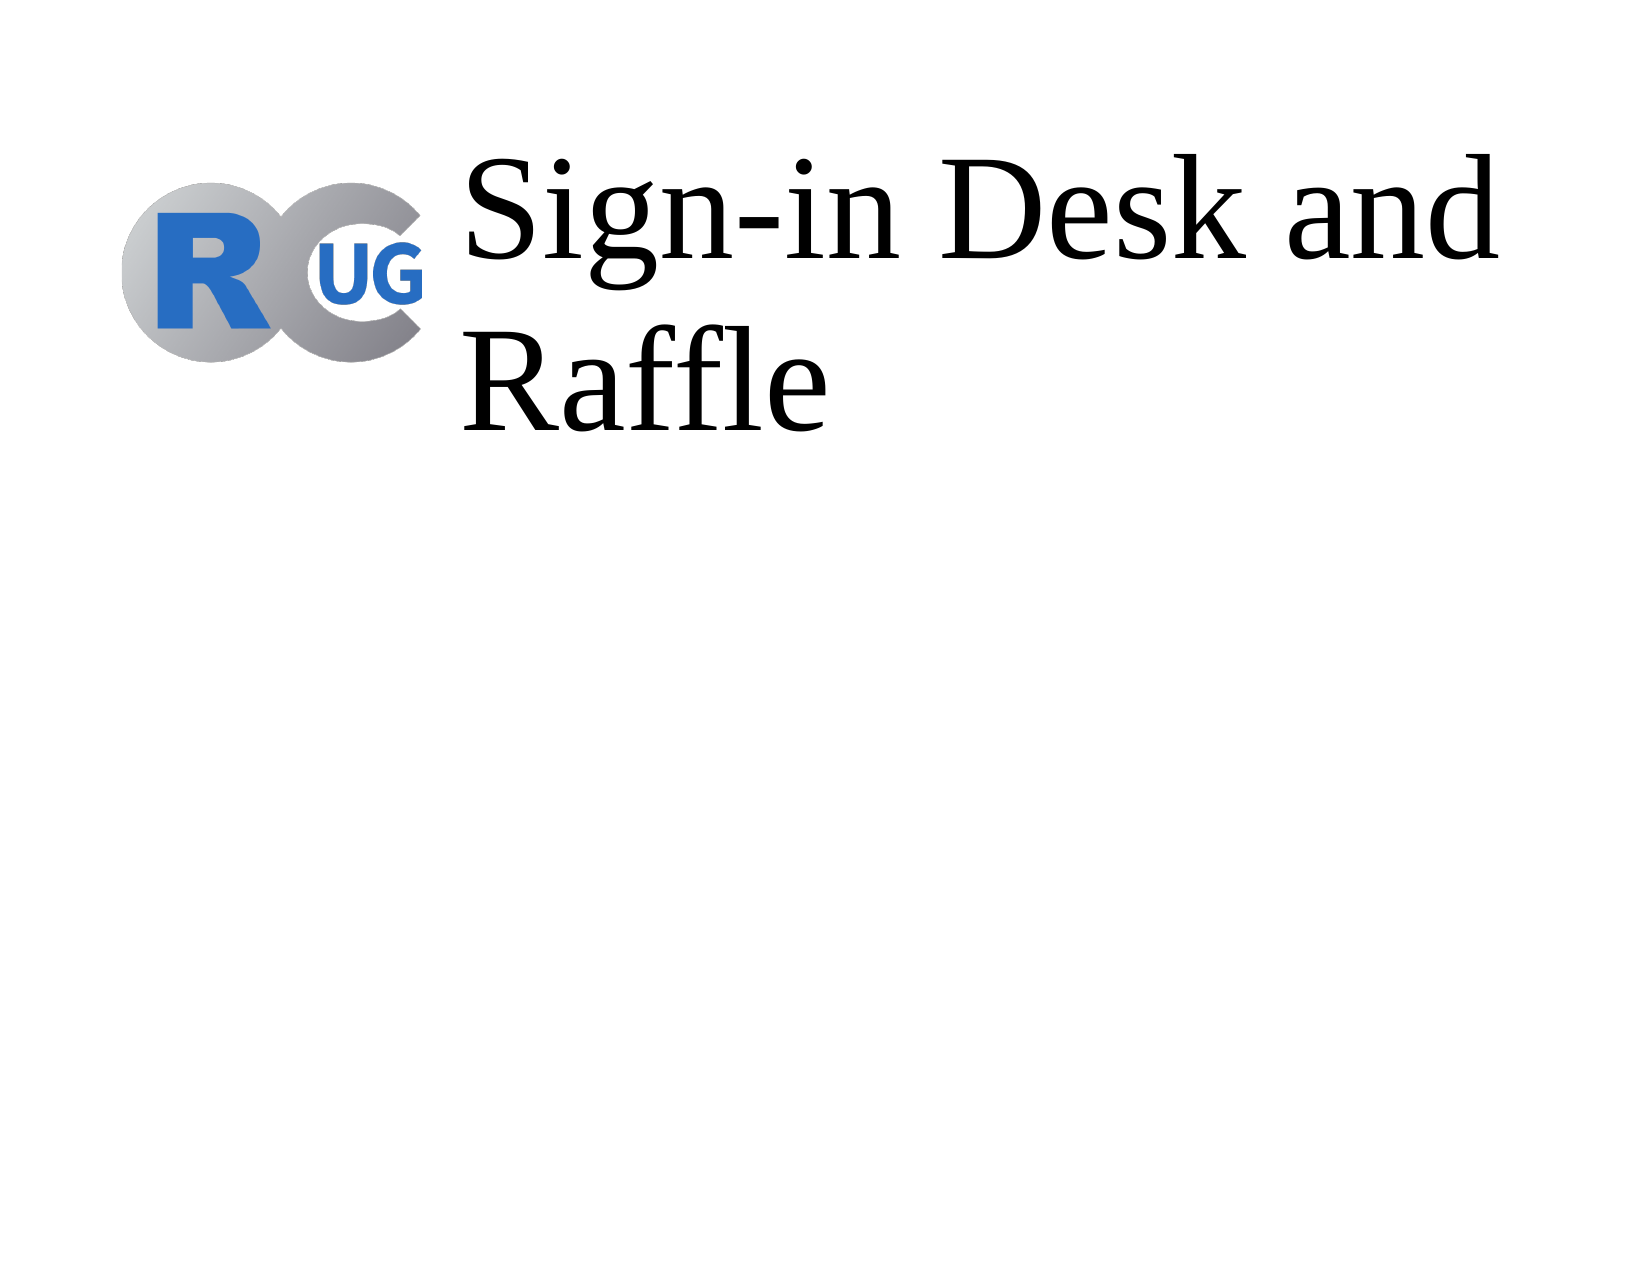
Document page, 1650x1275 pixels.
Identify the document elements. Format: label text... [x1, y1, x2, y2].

picture [121, 122, 422, 423]
text Raffle [118, 291, 1532, 463]
text Sign-in Desk and [118, 118, 1532, 291]
